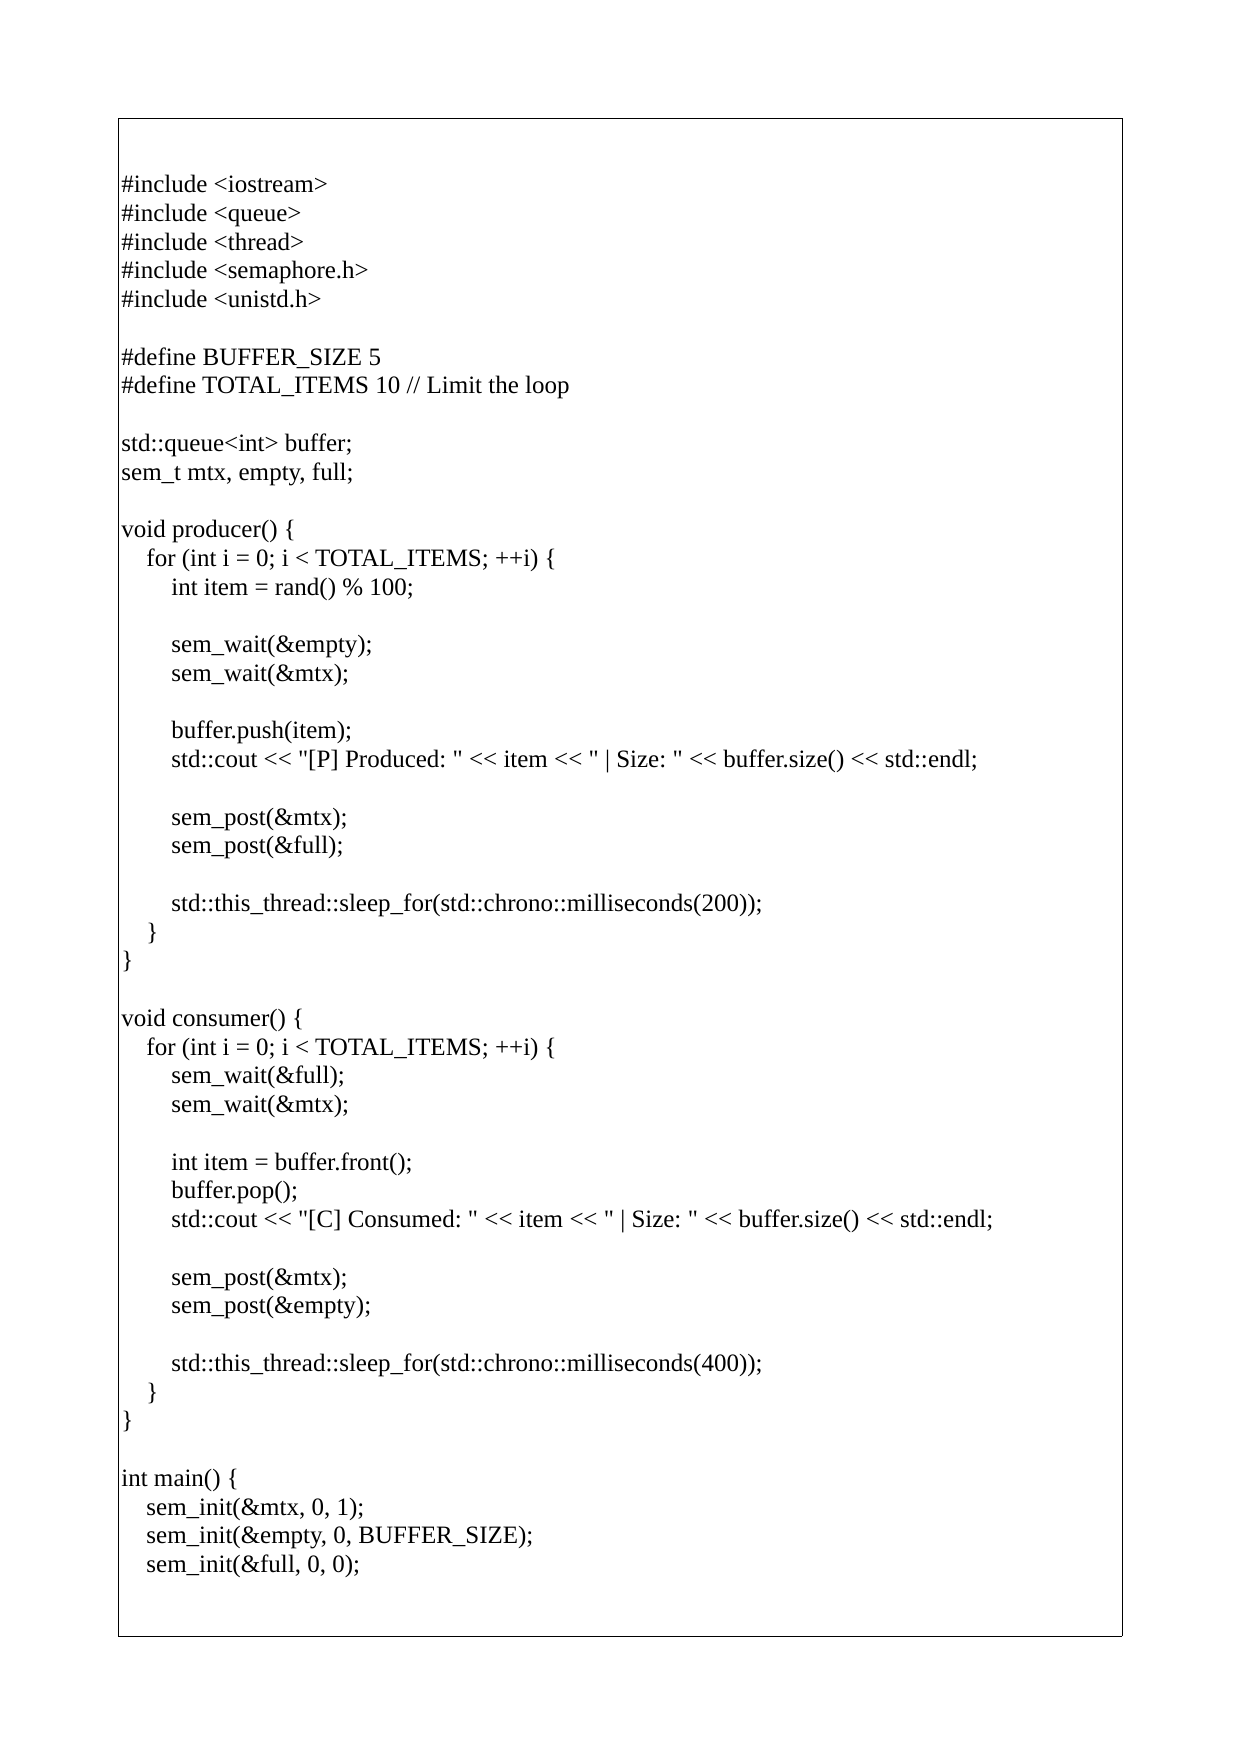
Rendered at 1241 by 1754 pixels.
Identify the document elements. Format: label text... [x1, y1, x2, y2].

text std::cout << "[P] Produced: " << item << " | Size: " << buffer.size() << std::endl; [121, 744, 1119, 773]
text int item = buffer.front(); [121, 1147, 1119, 1175]
text } [121, 917, 1119, 945]
text sem_wait(&full); [121, 1060, 1119, 1089]
text sem_post(&mtx); [121, 1262, 1119, 1290]
text void producer() { [121, 514, 1119, 543]
text #include <iostream> [121, 169, 1119, 198]
text sem_wait(&empty); [121, 629, 1119, 658]
text } [121, 945, 1119, 974]
text sem_wait(&mtx); [121, 658, 1119, 687]
text std::this_thread::sleep_for(std::chrono::milliseconds(400)); [121, 1348, 1119, 1377]
text for (int i = 0; i < TOTAL_ITEMS; ++i) { [121, 1032, 1119, 1060]
text sem_init(&empty, 0, BUFFER_SIZE); [121, 1520, 1119, 1549]
text buffer.push(item); [121, 715, 1119, 744]
text sem_post(&empty); [121, 1290, 1119, 1319]
text #include <queue> [121, 198, 1119, 227]
text sem_post(&mtx); [121, 802, 1119, 830]
text sem_wait(&mtx); [121, 1089, 1119, 1118]
text } [121, 1405, 1119, 1434]
text #include <unistd.h> [121, 284, 1119, 313]
text std::this_thread::sleep_for(std::chrono::milliseconds(200)); [121, 888, 1119, 917]
text int main() { [121, 1463, 1119, 1492]
text #define BUFFER_SIZE 5 [121, 342, 1119, 370]
text std::queue<int> buffer; [121, 428, 1119, 457]
text std::cout << "[C] Consumed: " << item << " | Size: " << buffer.size() << std::endl; [121, 1204, 1119, 1233]
text for (int i = 0; i < TOTAL_ITEMS; ++i) { [121, 543, 1119, 572]
text void consumer() { [121, 1003, 1119, 1032]
text #define TOTAL_ITEMS 10 // Limit the loop [121, 370, 1119, 399]
text #include <thread> [121, 227, 1119, 255]
text sem_post(&full); [121, 830, 1119, 859]
text sem_init(&full, 0, 0); [121, 1549, 1119, 1578]
text sem_t mtx, empty, full; [121, 457, 1119, 485]
text buffer.pop(); [121, 1175, 1119, 1204]
text } [121, 1377, 1119, 1405]
text #include <semaphore.h> [121, 255, 1119, 284]
text sem_init(&mtx, 0, 1); [121, 1492, 1119, 1520]
text int item = rand() % 100; [121, 572, 1119, 600]
